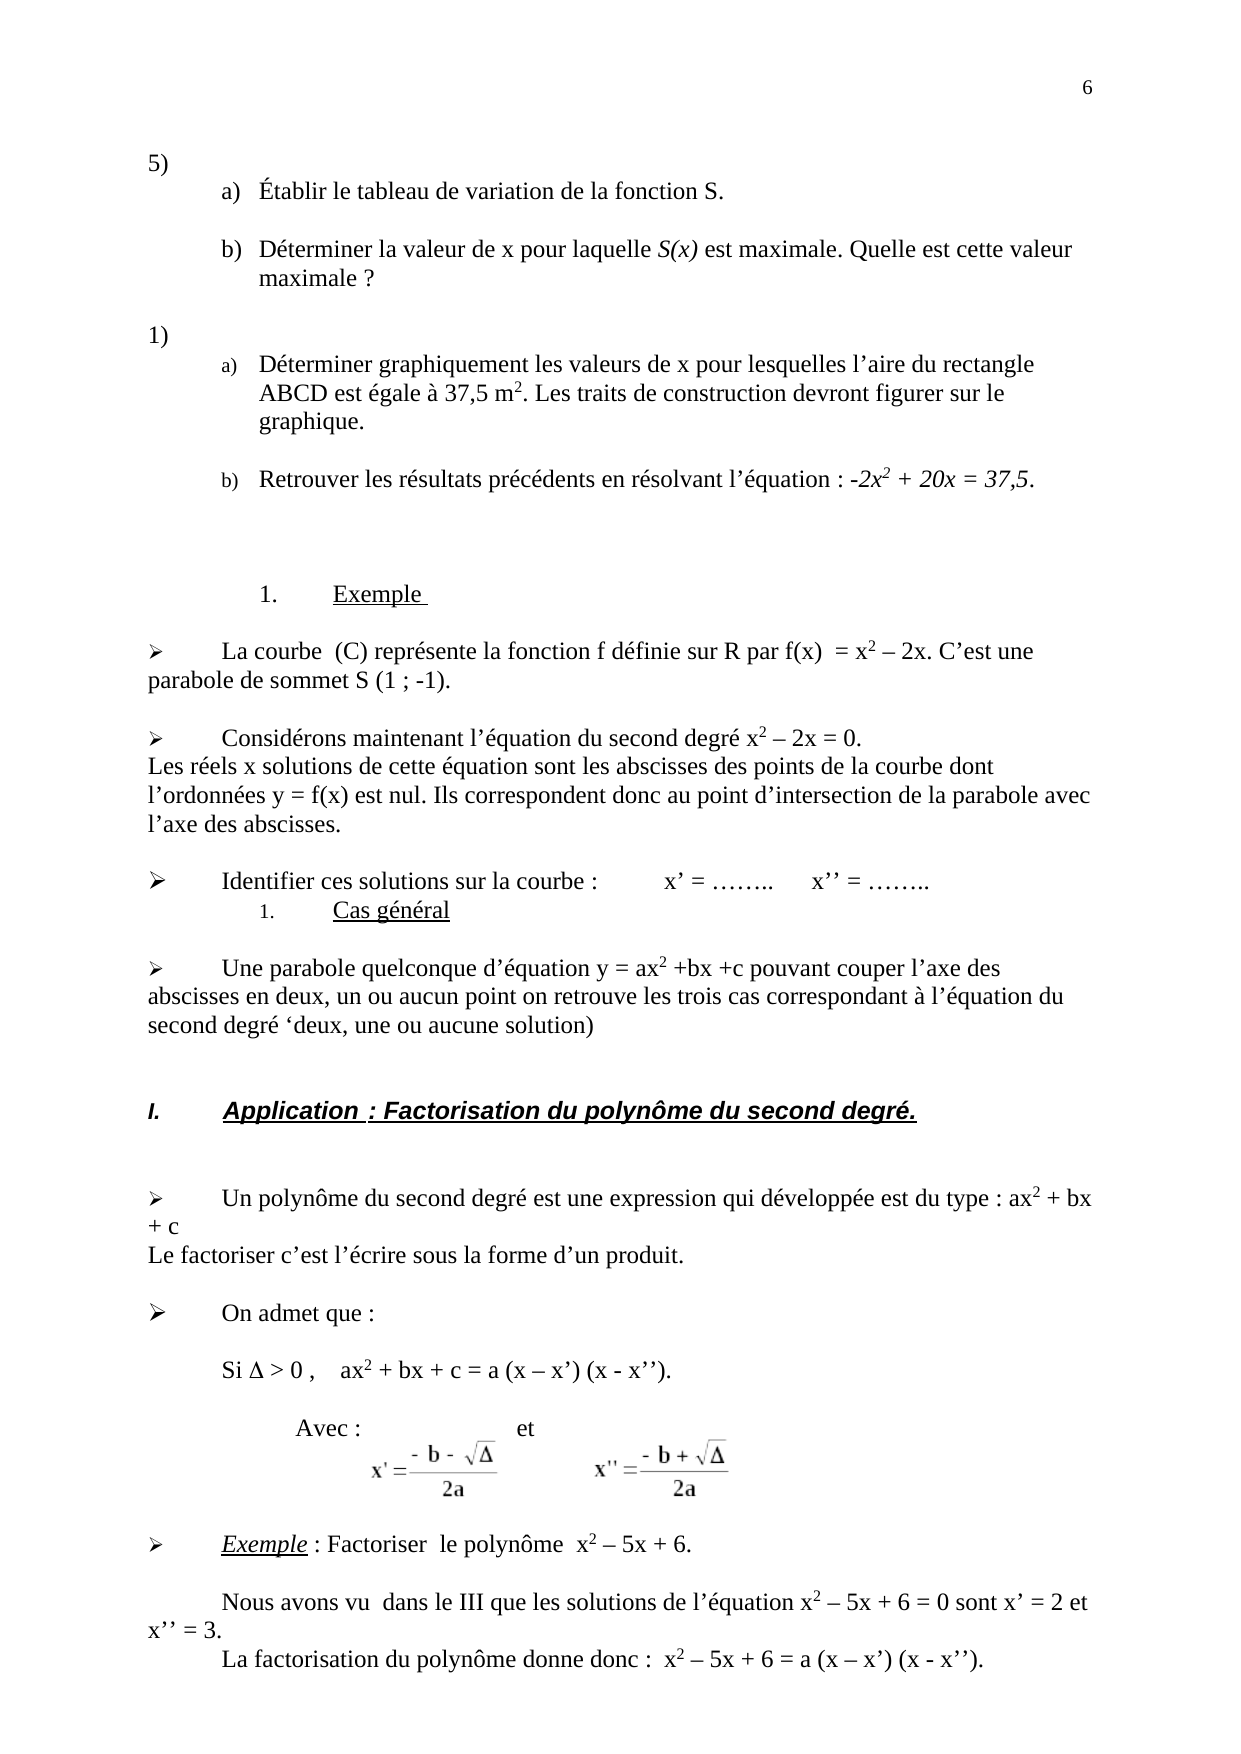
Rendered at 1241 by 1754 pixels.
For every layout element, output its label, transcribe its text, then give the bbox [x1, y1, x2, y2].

text La factorisation du polynôme donne donc : x2 – 5x + 6 = a (x – x’) (x - x’’). [148, 1644, 1093, 1673]
subtitle Application : Factorisation du polynôme du second degré. [148, 1096, 1093, 1125]
list Déterminer la valeur de x pour laquelle S(x) est maximale. Quelle est cette valeur maximale ? [221, 234, 1093, 291]
list Déterminer graphiquement les valeurs de x pour lesquelles l’aire du rectangle ABCD est égale à 37,5 m2. Les traits de construction devront figurer sur le graphique. [221, 349, 1093, 435]
list Établir le tableau de variation de la fonction S. [221, 176, 1093, 205]
list Une parabole quelconque d’équation y = ax2 +bx +c pouvant couper l’axe des abscisses en deux, un ou aucun point on retrouve les trois cas correspondant à l’équation du second degré ‘deux, une ou aucune solution) [148, 953, 1093, 1039]
list Identifier ces solutions sur la courbe : x’ = …….. x’’ = …….. [148, 866, 1093, 895]
list Exemple [259, 579, 1093, 608]
list Considérons maintenant l’équation du second degré x2 – 2x = 0. [148, 723, 1093, 751]
text Nous avons vu dans le III que les solutions de l’équation x2 – 5x + 6 = 0 sont x’ = 2 et x’’ = 3. [148, 1587, 1093, 1644]
list On admet que : [148, 1298, 1093, 1326]
text Les réels x solutions de cette équation sont les abscisses des points de la courbe dont l’ordonnées y = f(x) est nul. Ils correspondent donc au point d’intersection de la parabole avec l’axe des abscisses. [148, 751, 1093, 838]
text Le factoriser c’est l’écrire sous la forme d’un produit. [148, 1240, 1093, 1269]
list La courbe (C) représente la fonction f définie sur R par f(x) = x2 – 2x. C’est une parabole de sommet S (1 ; -1). [148, 636, 1093, 694]
list Un polynôme du second degré est une expression qui développée est du type : ax2 + bx + c [148, 1183, 1093, 1240]
list Exemple : Factoriser le polynôme x2 – 5x + 6. [148, 1529, 1093, 1558]
list Cas général [259, 895, 1093, 924]
list Retrouver les résultats précédents en résolvant l’équation : -2x2 + 20x = 37,5. [221, 464, 1093, 493]
text Si  > 0 , ax2 + bx + c = a (x – x’) (x - x’’). [148, 1355, 1093, 1384]
text Avec : et [148, 1413, 1093, 1501]
